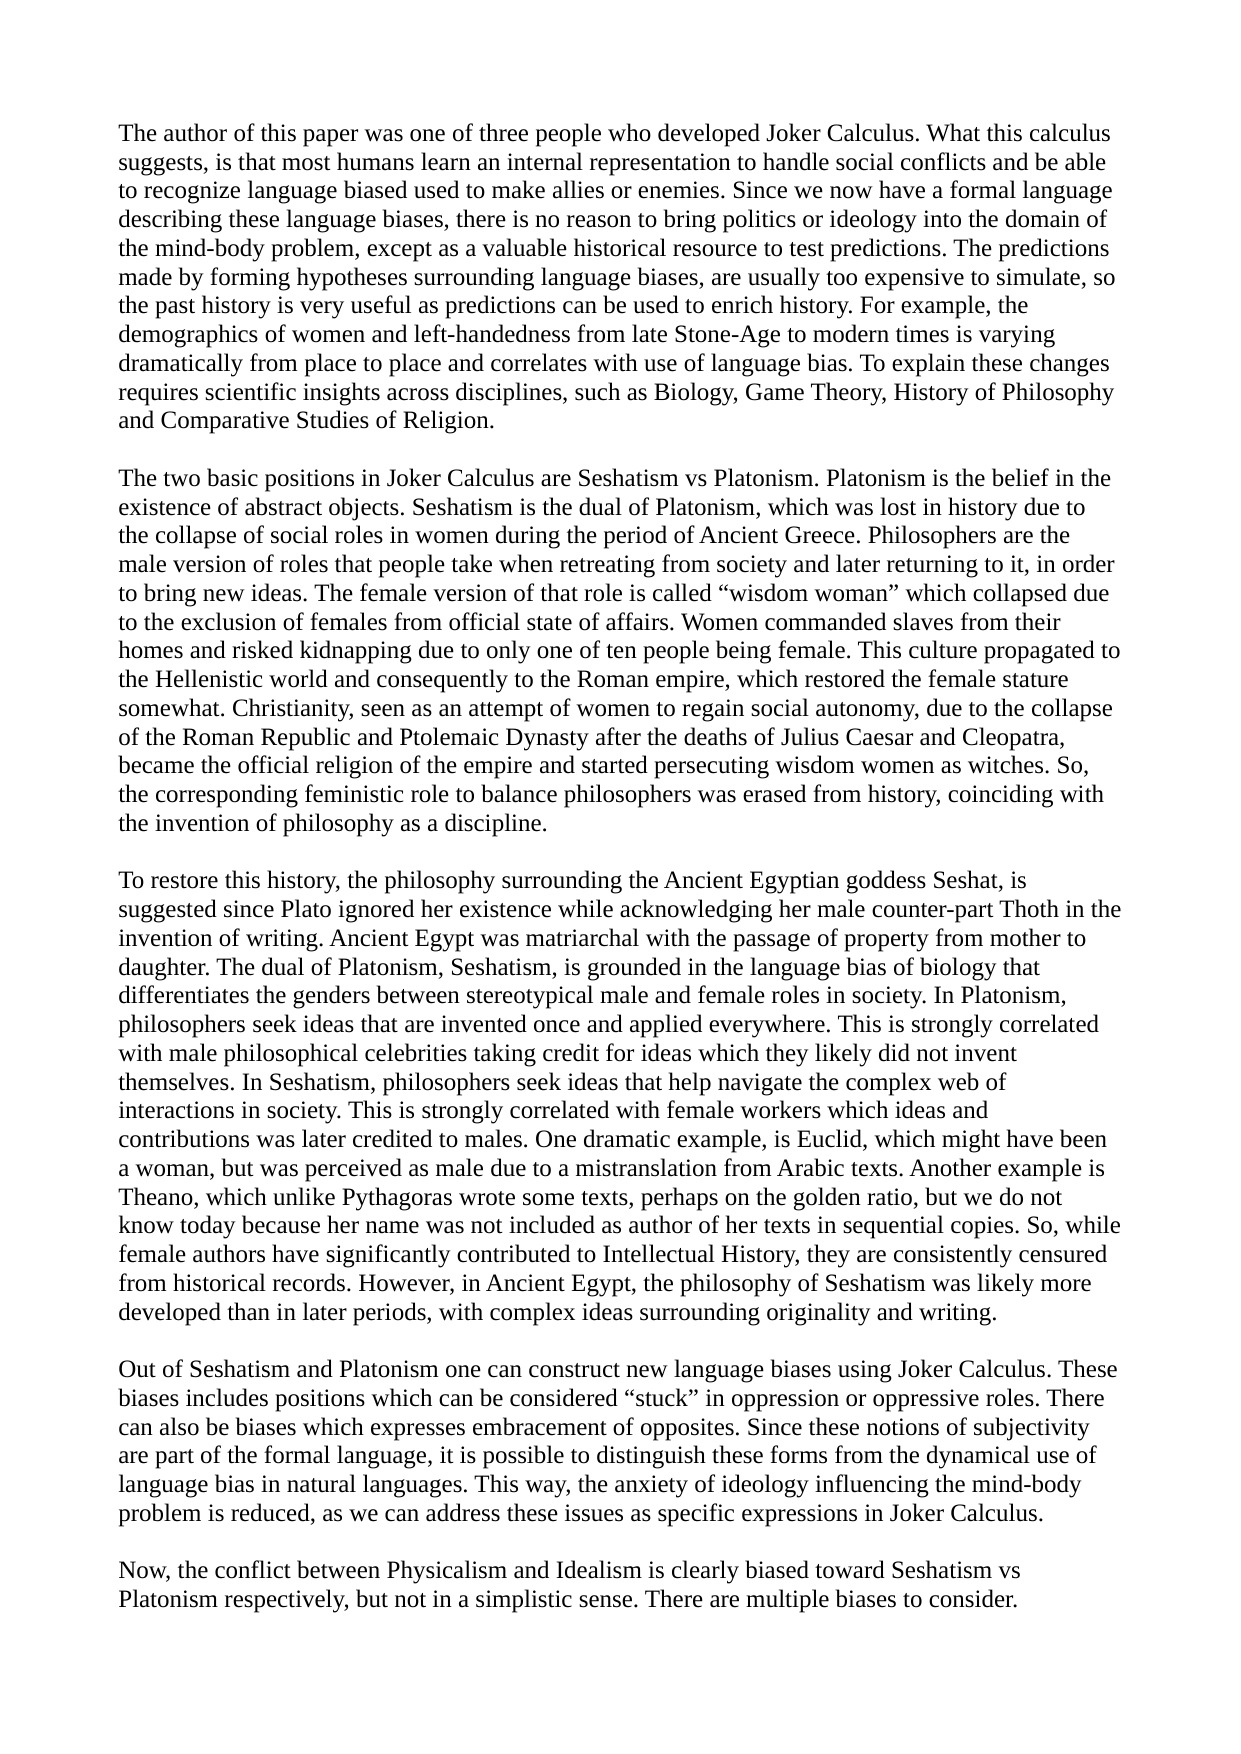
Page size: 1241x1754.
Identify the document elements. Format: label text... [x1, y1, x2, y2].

text The author of this paper was one of three people who developed Joker Calculus. What this calculus suggests, is that most humans learn an internal representation to handle social conflicts and be able to recognize language biased used to make allies or enemies. Since we now have a formal language describing these language biases, there is no reason to bring politics or ideology into the domain of the mind-body problem, except as a valuable historical resource to test predictions. The predictions made by forming hypotheses surrounding language biases, are usually too expensive to simulate, so the past history is very useful as predictions can be used to enrich history. For example, the demographics of women and left-handedness from late Stone-Age to modern times is varying dramatically from place to place and correlates with use of language bias. To explain these changes requires scientific insights across disciplines, such as Biology, Game Theory, History of Philosophy and Comparative Studies of Religion. [118, 118, 1122, 434]
text The two basic positions in Joker Calculus are Seshatism vs Platonism. Platonism is the belief in the existence of abstract objects. Seshatism is the dual of Platonism, which was lost in history due to the collapse of social roles in women during the period of Ancient Greece. Philosophers are the male version of roles that people take when retreating from society and later returning to it, in order to bring new ideas. The female version of that role is called “wisdom woman” which collapsed due to the exclusion of females from official state of affairs. Women commanded slaves from their homes and risked kidnapping due to only one of ten people being female. This culture propagated to the Hellenistic world and consequently to the Roman empire, which restored the female stature somewhat. Christianity, seen as an attempt of women to regain social autonomy, due to the collapse of the Roman Republic and Ptolemaic Dynasty after the deaths of Julius Caesar and Cleopatra, became the official religion of the empire and started persecuting wisdom women as witches. So, the corresponding feministic role to balance philosophers was erased from history, coinciding with the invention of philosophy as a discipline. [118, 463, 1122, 837]
text Out of Seshatism and Platonism one can construct new language biases using Joker Calculus. These biases includes positions which can be considered “stuck” in oppression or oppressive roles. There can also be biases which expresses embracement of opposites. Since these notions of subjectivity are part of the formal language, it is possible to distinguish these forms from the dynamical use of language bias in natural languages. This way, the anxiety of ideology influencing the mind-body problem is reduced, as we can address these issues as specific expressions in Joker Calculus. [118, 1354, 1122, 1527]
text To restore this history, the philosophy surrounding the Ancient Egyptian goddess Seshat, is suggested since Plato ignored her existence while acknowledging her male counter-part Thoth in the invention of writing. Ancient Egypt was matriarchal with the passage of property from mother to daughter. The dual of Platonism, Seshatism, is grounded in the language bias of biology that differentiates the genders between stereotypical male and female roles in society. In Platonism, philosophers seek ideas that are invented once and applied everywhere. This is strongly correlated with male philosophical celebrities taking credit for ideas which they likely did not invent themselves. In Seshatism, philosophers seek ideas that help navigate the complex web of interactions in society. This is strongly correlated with female workers which ideas and contributions was later credited to males. One dramatic example, is Euclid, which might have been a woman, but was perceived as male due to a mistranslation from Arabic texts. Another example is Theano, which unlike Pythagoras wrote some texts, perhaps on the golden ratio, but we do not know today because her name was not included as author of her texts in sequential copies. So, while female authors have significantly contributed to Intellectual History, they are consistently censured from historical records. However, in Ancient Egypt, the philosophy of Seshatism was likely more developed than in later periods, with complex ideas surrounding originality and writing. [118, 866, 1122, 1326]
text Now, the conflict between Physicalism and Idealism is clearly biased toward Seshatism vs Platonism respectively, but not in a simplistic sense. There are multiple biases to consider. [118, 1556, 1122, 1613]
